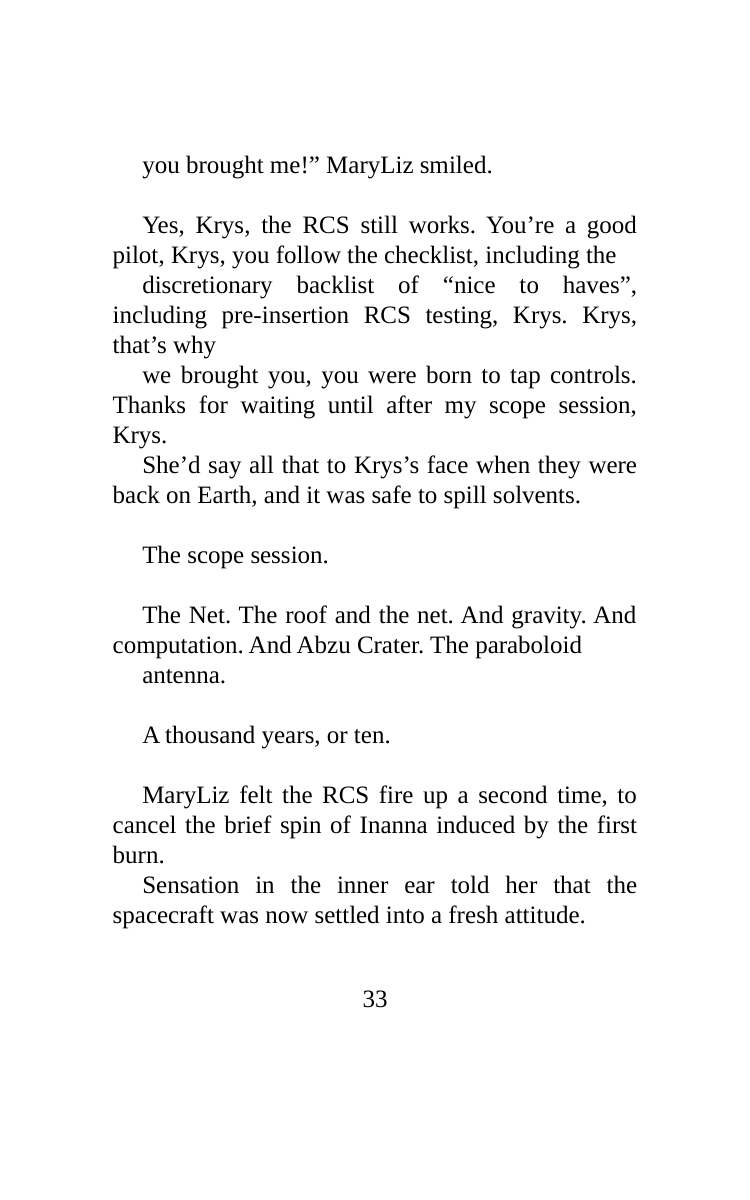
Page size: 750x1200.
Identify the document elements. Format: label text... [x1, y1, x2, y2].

text you brought me!” MaryLiz smiled. [112, 150, 637, 180]
text MaryLiz felt the RCS fire up a second time, to cancel the brief spin of Inanna induced by the first burn. [112, 780, 637, 870]
text She’d say all that to Krys’s face when they were back on Earth, and it was safe to spill solvents. [112, 450, 637, 510]
text antenna. [112, 660, 637, 690]
text The Net. The roof and the net. And gravity. And computation. And Abzu Crater. The paraboloid [112, 600, 637, 660]
text we brought you, you were born to tap controls. Thanks for waiting until after my scope session, Krys. [112, 360, 637, 450]
text The scope session. [112, 540, 637, 570]
text A thousand years, or ten. [112, 720, 637, 750]
text Sensation in the inner ear told her that the spacecraft was now settled into a fresh attitude. [112, 870, 637, 930]
text discretionary backlist of “nice to haves”, including pre-insertion RCS testing, Krys. Krys, that’s why [112, 270, 637, 360]
text Yes, Krys, the RCS still works. You’re a good pilot, Krys, you follow the checklist, including the [112, 210, 637, 270]
